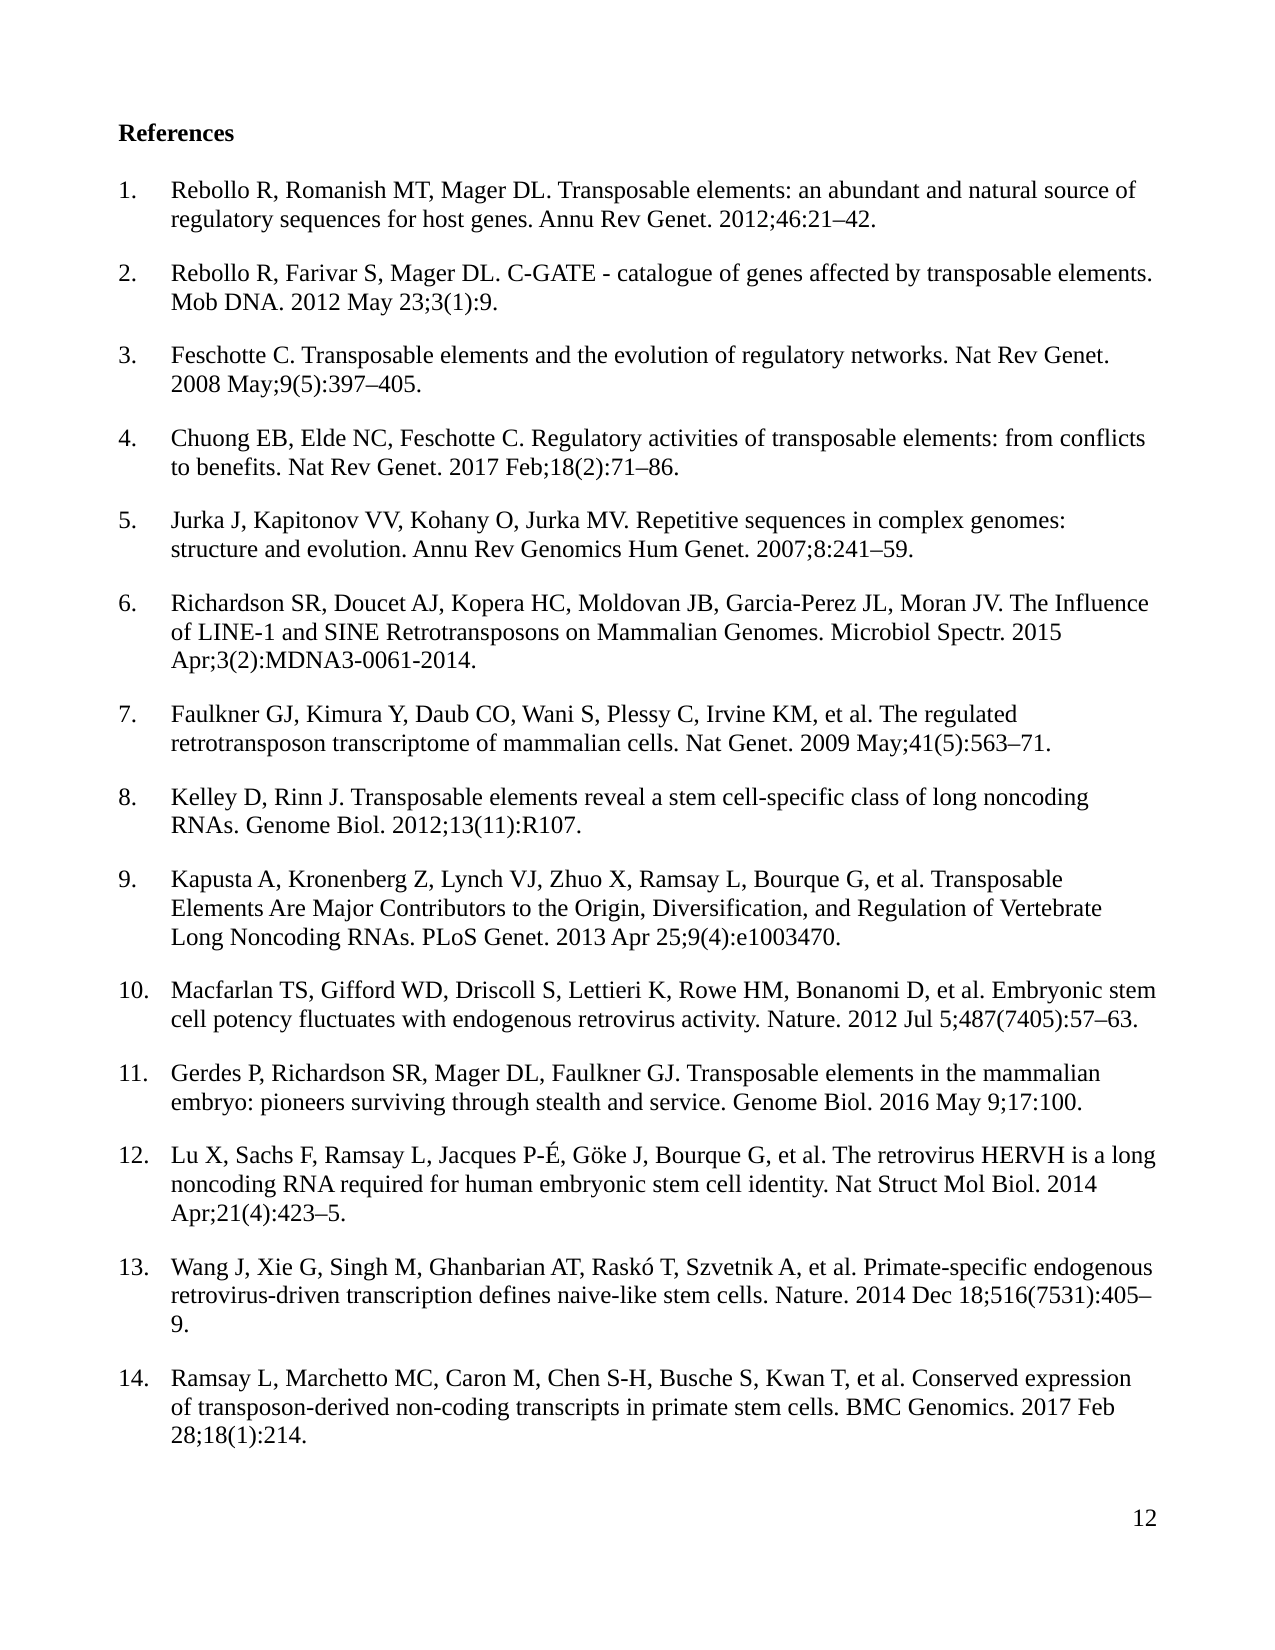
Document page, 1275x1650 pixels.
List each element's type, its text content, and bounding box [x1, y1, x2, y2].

text 6. Richardson SR, Doucet AJ, Kopera HC, Moldovan JB, Garcia-Perez JL, Moran JV. The Influence of LINE-1 and SINE Retrotransposons on Mammalian Genomes. Microbiol Spectr. 2015 Apr;3(2):MDNA3-0061-2014. [118, 588, 1157, 674]
text 14. Ramsay L, Marchetto MC, Caron M, Chen S-H, Busche S, Kwan T, et al. Conserved expression of transposon-derived non-coding transcripts in primate stem cells. BMC Genomics. 2017 Feb 28;18(1):214. [118, 1363, 1157, 1449]
text 12. Lu X, Sachs F, Ramsay L, Jacques P-É, Göke J, Bourque G, et al. The retrovirus HERVH is a long noncoding RNA required for human embryonic stem cell identity. Nat Struct Mol Biol. 2014 Apr;21(4):423–5. [118, 1141, 1157, 1227]
text References [118, 118, 1157, 147]
text 7. Faulkner GJ, Kimura Y, Daub CO, Wani S, Plessy C, Irvine KM, et al. The regulated retrotransposon transcriptome of mammalian cells. Nat Genet. 2009 May;41(5):563–71. [118, 699, 1157, 757]
text 10. Macfarlan TS, Gifford WD, Driscoll S, Lettieri K, Rowe HM, Bonanomi D, et al. Embryonic stem cell potency fluctuates with endogenous retrovirus activity. Nature. 2012 Jul 5;487(7405):57–63. [118, 976, 1157, 1033]
text 4. Chuong EB, Elde NC, Feschotte C. Regulatory activities of transposable elements: from conflicts to benefits. Nat Rev Genet. 2017 Feb;18(2):71–86. [118, 423, 1157, 481]
text 2. Rebollo R, Farivar S, Mager DL. C-GATE - catalogue of genes affected by transposable elements. Mob DNA. 2012 May 23;3(1):9. [118, 258, 1157, 316]
text 11. Gerdes P, Richardson SR, Mager DL, Faulkner GJ. Transposable elements in the mammalian embryo: pioneers surviving through stealth and service. Genome Biol. 2016 May 9;17:100. [118, 1058, 1157, 1116]
text 8. Kelley D, Rinn J. Transposable elements reveal a stem cell-specific class of long noncoding RNAs. Genome Biol. 2012;13(11):R107. [118, 782, 1157, 839]
text 9. Kapusta A, Kronenberg Z, Lynch VJ, Zhuo X, Ramsay L, Bourque G, et al. Transposable Elements Are Major Contributors to the Origin, Diversification, and Regulation of Vertebrate Long Noncoding RNAs. PLoS Genet. 2013 Apr 25;9(4):e1003470. [118, 864, 1157, 951]
text 1. Rebollo R, Romanish MT, Mager DL. Transposable elements: an abundant and natural source of regulatory sequences for host genes. Annu Rev Genet. 2012;46:21–42. [118, 176, 1157, 233]
text 5. Jurka J, Kapitonov VV, Kohany O, Jurka MV. Repetitive sequences in complex genomes: structure and evolution. Annu Rev Genomics Hum Genet. 2007;8:241–59. [118, 506, 1157, 563]
text 3. Feschotte C. Transposable elements and the evolution of regulatory networks. Nat Rev Genet. 2008 May;9(5):397–405. [118, 341, 1157, 398]
text 13. Wang J, Xie G, Singh M, Ghanbarian AT, Raskó T, Szvetnik A, et al. Primate-specific endogenous retrovirus-driven transcription defines naive-like stem cells. Nature. 2014 Dec 18;516(7531):405–9. [118, 1252, 1157, 1338]
